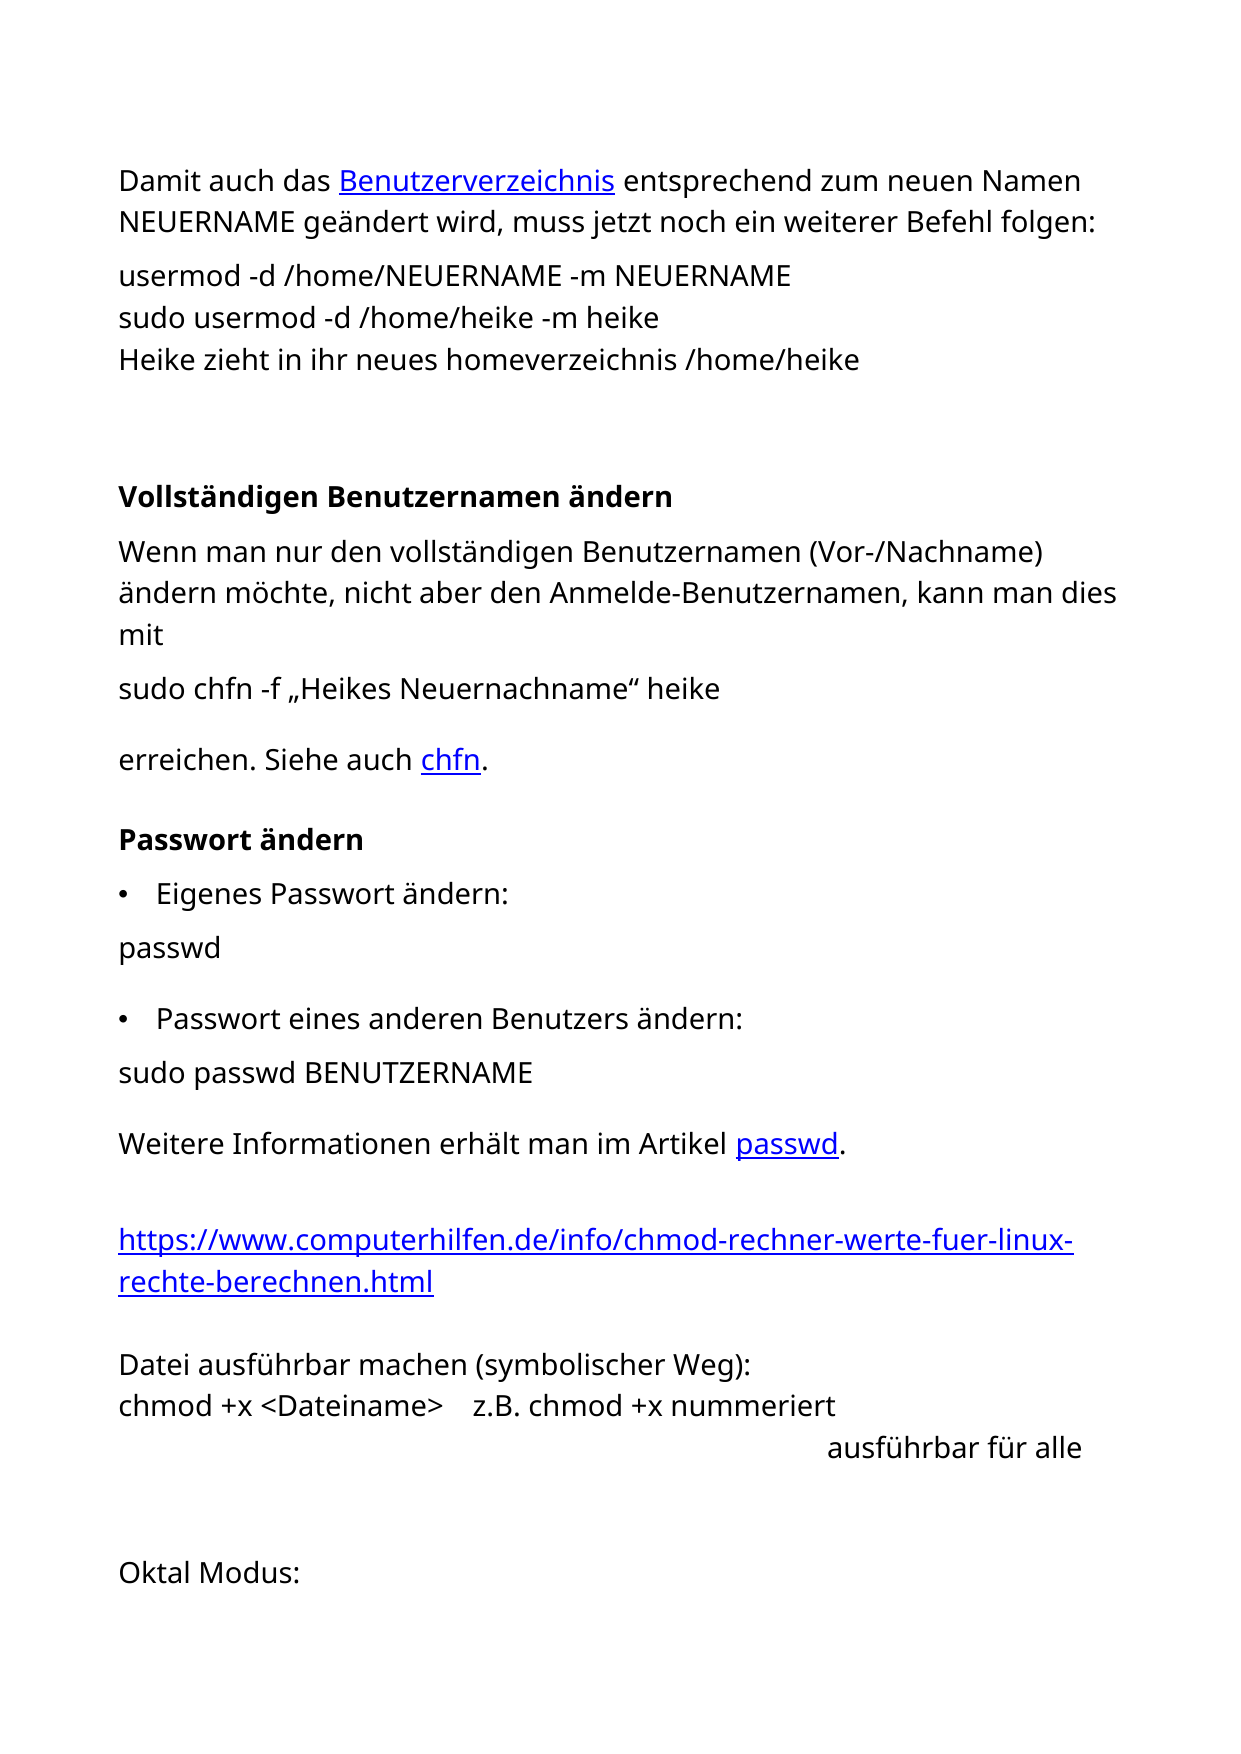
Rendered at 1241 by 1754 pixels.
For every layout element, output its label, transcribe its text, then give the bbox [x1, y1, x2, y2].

text Damit auch das Benutzerverzeichnis entsprechend zum neuen Namen NEUERNAME geändert wird, muss jetzt noch ein weiterer Befehl folgen: [118, 118, 1122, 241]
text https://www.computerhilfen.de/info/chmod-rechner-werte-fuer-linux-rechte-berechnen.html [118, 1178, 1122, 1330]
text erreichen. Siehe auch chfn. [118, 739, 1122, 779]
text passwd [118, 927, 1122, 967]
text Vollständigen Benutzernamen ändern [118, 477, 1122, 516]
text Weitere Informationen erhält man im Artikel passwd. [118, 1123, 1122, 1163]
text Datei ausführbar machen (symbolischer Weg): chmod +x <Dateiname> z.B. chmod +x nummeriert ausführbar für alle Oktal Modus: [118, 1344, 1122, 1634]
list Eigenes Passwort ändern: [81, 873, 1122, 913]
text usermod -d /home/NEUERNAME -m NEUERNAME sudo usermod -d /home/heike -m heike Heike zieht in ihr neues homeverzeichnis /home/heike [118, 256, 1122, 420]
text sudo chfn -f „Heikes Neuernachname“ heike [118, 668, 1122, 708]
text sudo passwd BENUTZERNAME [118, 1052, 1122, 1092]
list Passwort eines anderen Benutzers ändern: [81, 998, 1122, 1038]
text Passwort ändern [118, 819, 1122, 858]
text Wenn man nur den vollständigen Benutzernamen (Vor-/Nachname) ändern möchte, nicht aber den Anmelde-Benutzernamen, kann man dies mit [118, 531, 1122, 654]
